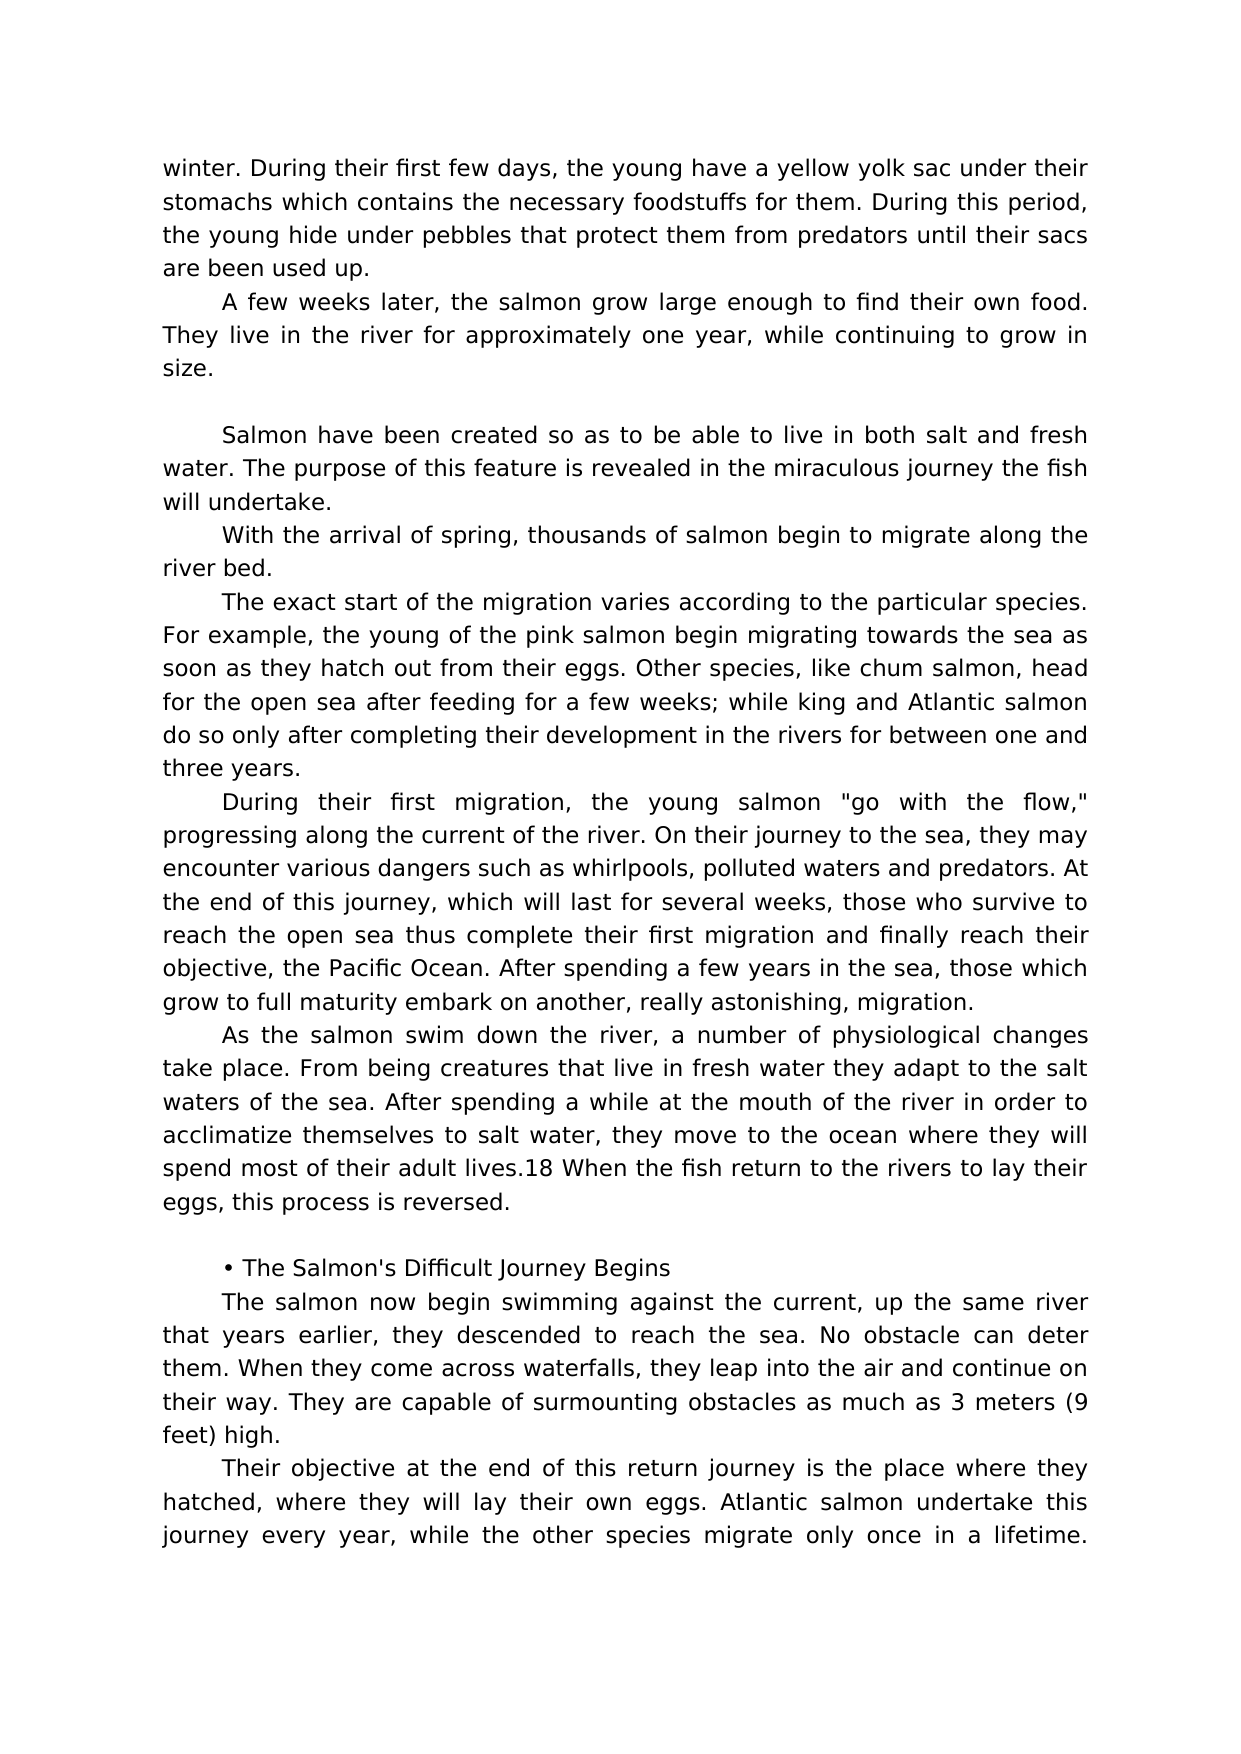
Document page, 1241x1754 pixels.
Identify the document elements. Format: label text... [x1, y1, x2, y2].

text The exact start of the migration varies according to the particular species. For example, the young of the pink salmon begin migrating towards the sea as soon as they hatch out from their eggs. Other species, like chum salmon, head for the open sea after feeding for a few weeks; while king and Atlantic salmon do so only after completing their development in the rivers for between one and three years. [162, 583, 1090, 783]
text As the salmon swim down the river, a number of physiological changes take place. From being creatures that live in fresh water they adapt to the salt waters of the sea. After spending a while at the mouth of the river in order to acclimatize themselves to salt water, they move to the ocean where they will spend most of their adult lives.18 When the fish return to the rivers to lay their eggs, this process is reversed. [162, 1017, 1090, 1217]
text With the arrival of spring, thousands of salmon begin to migrate along the river bed. [162, 517, 1090, 583]
text Salmon have been created so as to be able to live in both salt and fresh water. The purpose of this feature is revealed in the miraculous journey the fish will undertake. [162, 417, 1090, 517]
text During their first migration, the young salmon "go with the flow," progressing along the current of the river. On their journey to the sea, they may encounter various dangers such as whirlpools, polluted waters and predators. At the end of this journey, which will last for several weeks, those who survive to reach the open sea thus complete their first migration and finally reach their objective, the Pacific Ocean. After spending a few years in the sea, those which grow to full maturity embark on another, really astonishing, migration. [162, 783, 1090, 1017]
text winter. During their first few days, the young have a yellow yolk sac under their stomachs which contains the necessary foodstuffs for them. During this period, the young hide under pebbles that protect them from predators until their sacs are been used up. [162, 150, 1090, 283]
text A few weeks later, the salmon grow large enough to find their own food. They live in the river for approximately one year, while continuing to grow in size. [162, 283, 1090, 383]
text The salmon now begin swimming against the current, up the same river that years earlier, they descended to reach the sea. No obstacle can deter them. When they come across waterfalls, they leap into the air and continue on their way. They are capable of surmounting obstacles as much as 3 meters (9 feet) high. [162, 1283, 1090, 1450]
text Their objective at the end of this return journey is the place where they hatched, where they will lay their own eggs. Atlantic salmon undertake this journey every year, while the other species migrate only once in a lifetime. [162, 1450, 1090, 1550]
text • The Salmon's Difficult Journey Begins [162, 1250, 1090, 1283]
